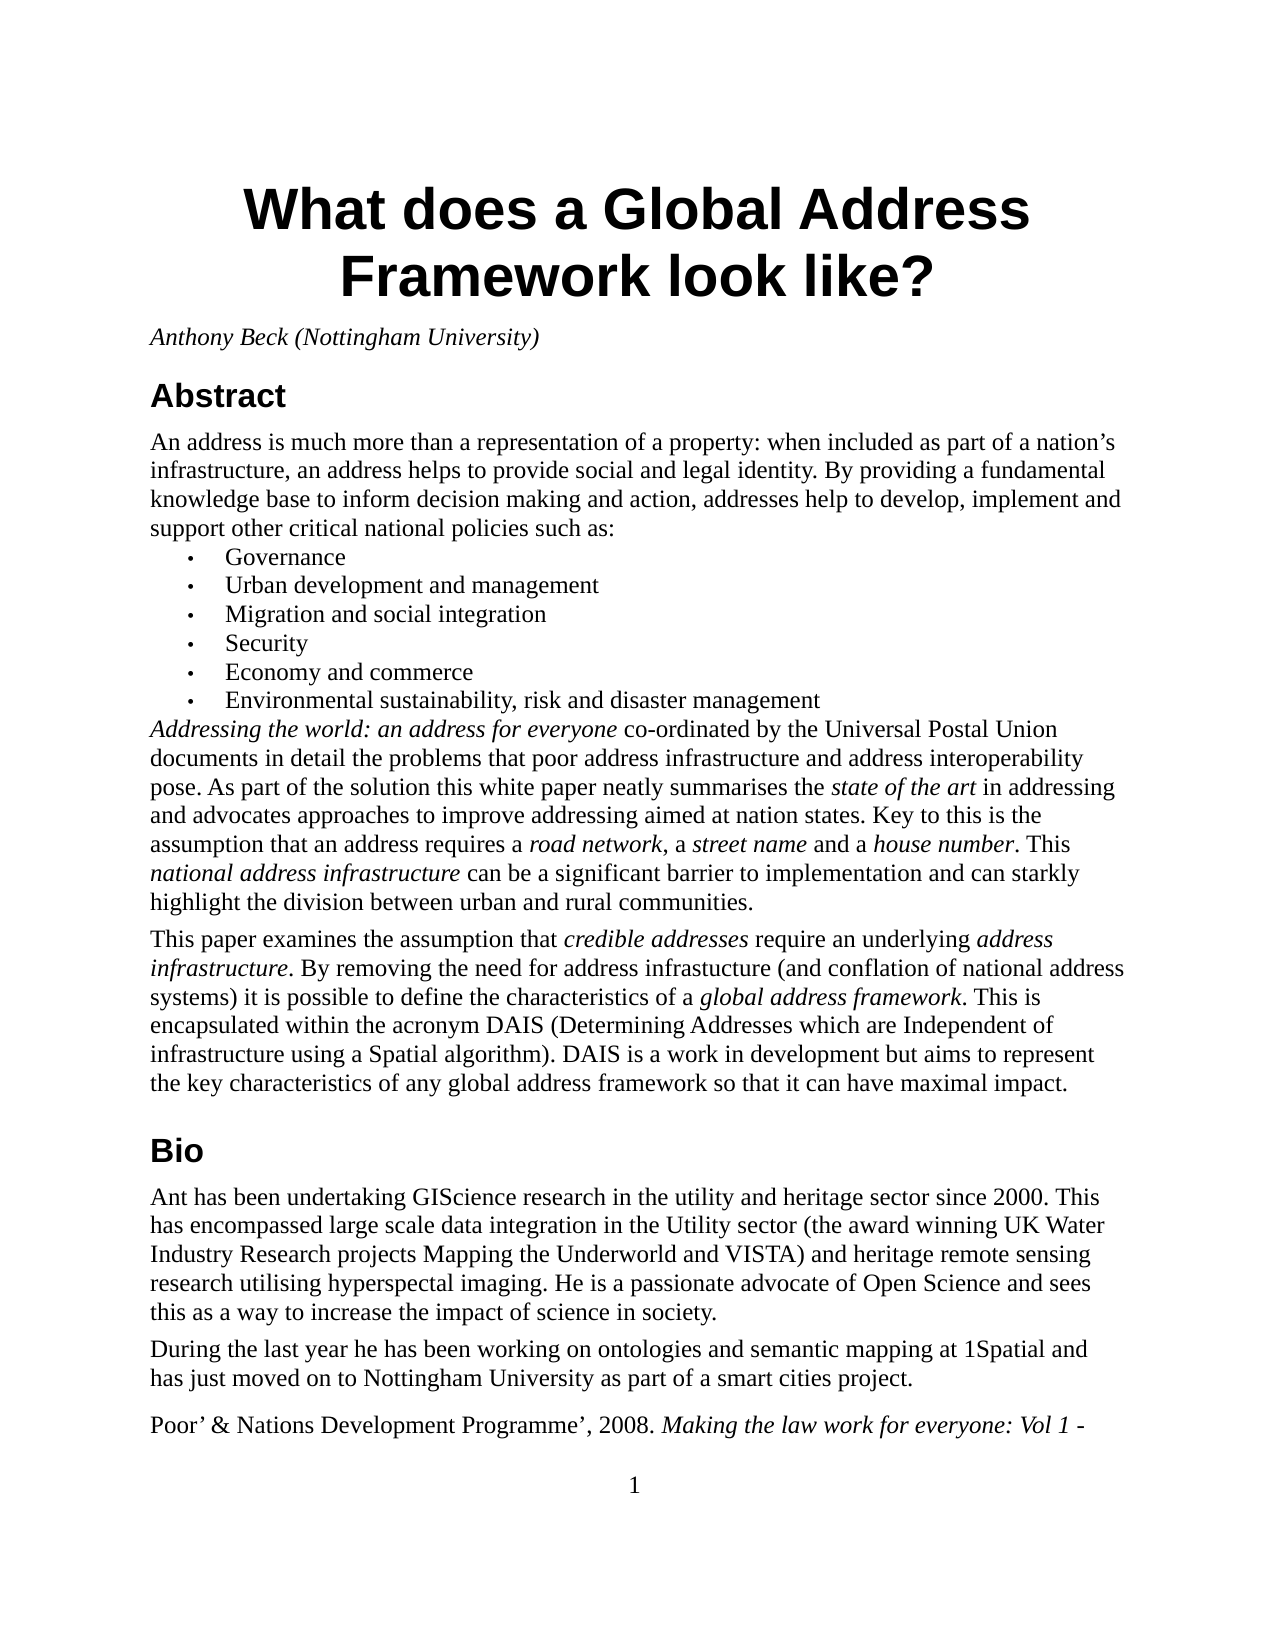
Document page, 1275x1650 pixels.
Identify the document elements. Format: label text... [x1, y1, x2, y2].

list Economy and commerce [187, 657, 1125, 685]
text Anthony Beck (Nottingham University) [150, 322, 1125, 350]
subtitle Bio [150, 1131, 1125, 1169]
list Security [187, 628, 1125, 657]
subtitle Abstract [150, 375, 1125, 414]
list Urban development and management [187, 570, 1125, 599]
list Environmental sustainability, risk and disaster management [187, 685, 1125, 714]
title What does a Global Address Framework look like? [150, 175, 1125, 309]
text Ant has been undertaking GIScience research in the utility and heritage sector since 2000. This has encompassed large scale data integration in the Utility sector (the award winning UK Water Industry Research projects Mapping the Underworld and VISTA) and heritage remote sensing research utilising hyperspectal imaging. He is a passionate advocate of Open Science and sees this as a way to increase the impact of science in society. [150, 1182, 1125, 1326]
text An address is much more than a representation of a property: when included as part of a nation’s infrastructure, an address helps to provide social and legal identity. By providing a fundamental knowledge base to inform decision making and action, addresses help to develop, implement and support other critical national policies such as: [150, 427, 1125, 542]
list Migration and social integration [187, 599, 1125, 628]
text During the last year he has been working on ontologies and semantic mapping at 1Spatial and has just moved on to Nottingham University as part of a smart cities project. [150, 1334, 1125, 1392]
list Governance [187, 542, 1125, 570]
text Poor’ & Nations Development Programme’, 2008. Making the law work for everyone: Vol 1 [150, 1410, 1125, 1439]
text Addressing the world: an address for everyone co-ordinated by the Universal Postal Union documents in detail the problems that poor address infrastructure and address interoperability pose. As part of the solution this white paper neatly summarises the state of the art in addressing and advocates approaches to improve addressing aimed at nation states. Key to this is the assumption that an address requires a road network, a street name and a house number. This national address infrastructure can be a significant barrier to implementation and can starkly highlight the division between urban and rural communities. [150, 714, 1125, 915]
text This paper examines the assumption that credible addresses require an underlying address infrastructure. By removing the need for address infrastucture (and conflation of national address systems) it is possible to define the characteristics of a global address framework. This is encapsulated within the acronym DAIS (Determining Addresses which are Independent of infrastructure using a Spatial algorithm). DAIS is a work in development but aims to represent the key characteristics of any global address framework so that it can have maximal impact. [150, 924, 1125, 1097]
